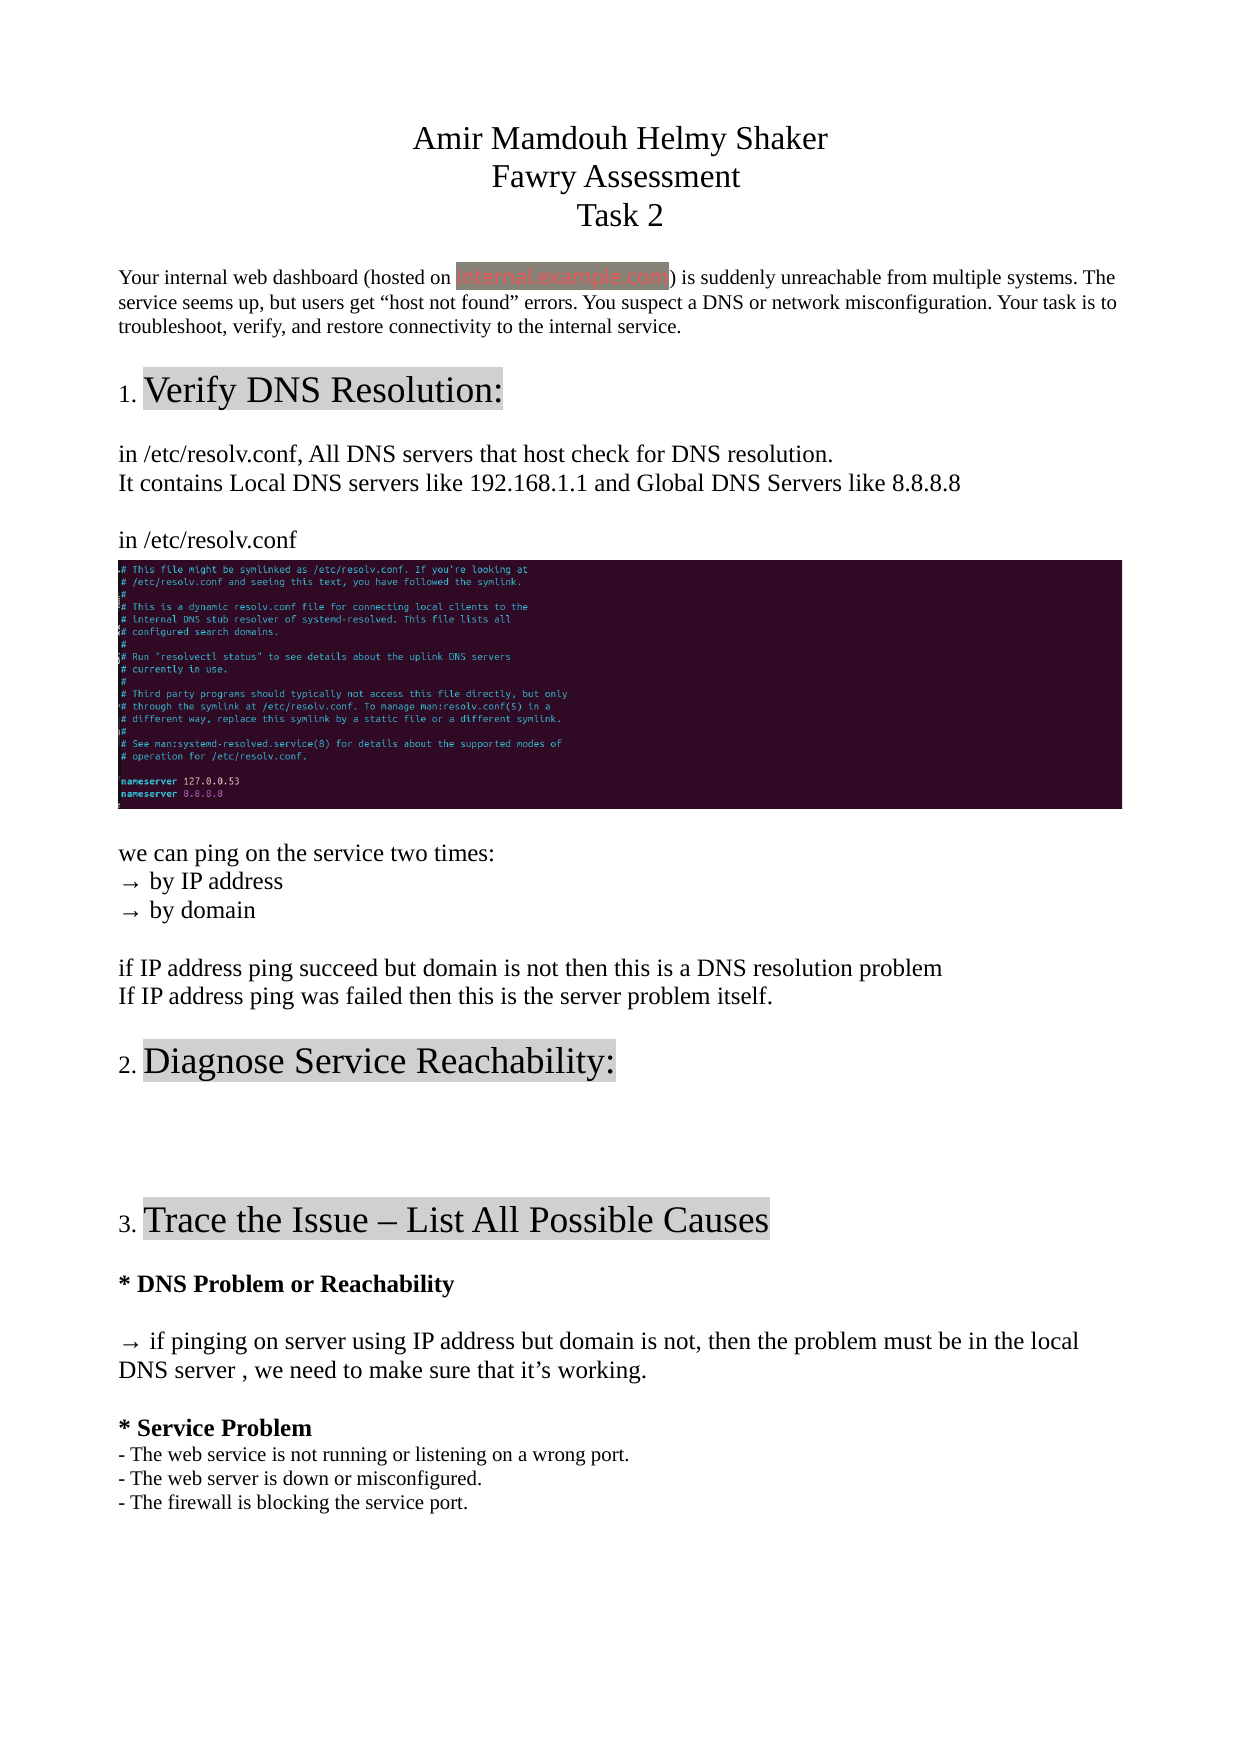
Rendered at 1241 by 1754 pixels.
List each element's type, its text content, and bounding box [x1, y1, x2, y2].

text Amir Mamdouh Helmy Shaker [118, 118, 1122, 156]
text - The web server is down or misconfigured. [118, 1466, 1122, 1489]
text * DNS Problem or Reachability [118, 1269, 1122, 1298]
text 3. Trace the Issue – List All Possible Causes [118, 1197, 1122, 1240]
text we can ping on the service two times: [118, 838, 1122, 866]
text - The web service is not running or listening on a wrong port. [118, 1441, 1122, 1466]
text - The firewall is blocking the service port. [118, 1489, 1122, 1514]
text → by domain [118, 895, 1122, 924]
text 1. Verify DNS Resolution: [118, 367, 1122, 410]
picture [118, 560, 1123, 809]
text Task 2 [118, 195, 1122, 233]
text in /etc/resolv.conf, All DNS servers that host check for DNS resolution. [118, 439, 1122, 468]
text → by IP address [118, 866, 1122, 895]
text Your internal web dashboard (hosted on internal.example.com) is suddenly unreachable from multiple systems. The service seems up, but users get “host not found” errors. You suspect a DNS or network misconfiguration. Your task is to troubleshoot, verify, and restore connectivity to the internal service. [118, 262, 1122, 338]
text if IP address ping succeed but domain is not then this is a DNS resolution problem [118, 953, 1122, 981]
text If IP address ping was failed then this is the server problem itself. [118, 981, 1122, 1010]
text Fawry Assessment [118, 156, 1122, 195]
text in /etc/resolv.conf [118, 525, 1122, 554]
text 2. Diagnose Service Reachability: [118, 1039, 1122, 1082]
text → if pinging on server using IP address but domain is not, then the problem must be in the local DNS server , we need to make sure that it’s working. [118, 1326, 1122, 1384]
text It contains Local DNS servers like 192.168.1.1 and Global DNS Servers like 8.8.8.8 [118, 468, 1122, 497]
text * Service Problem [118, 1413, 1122, 1441]
